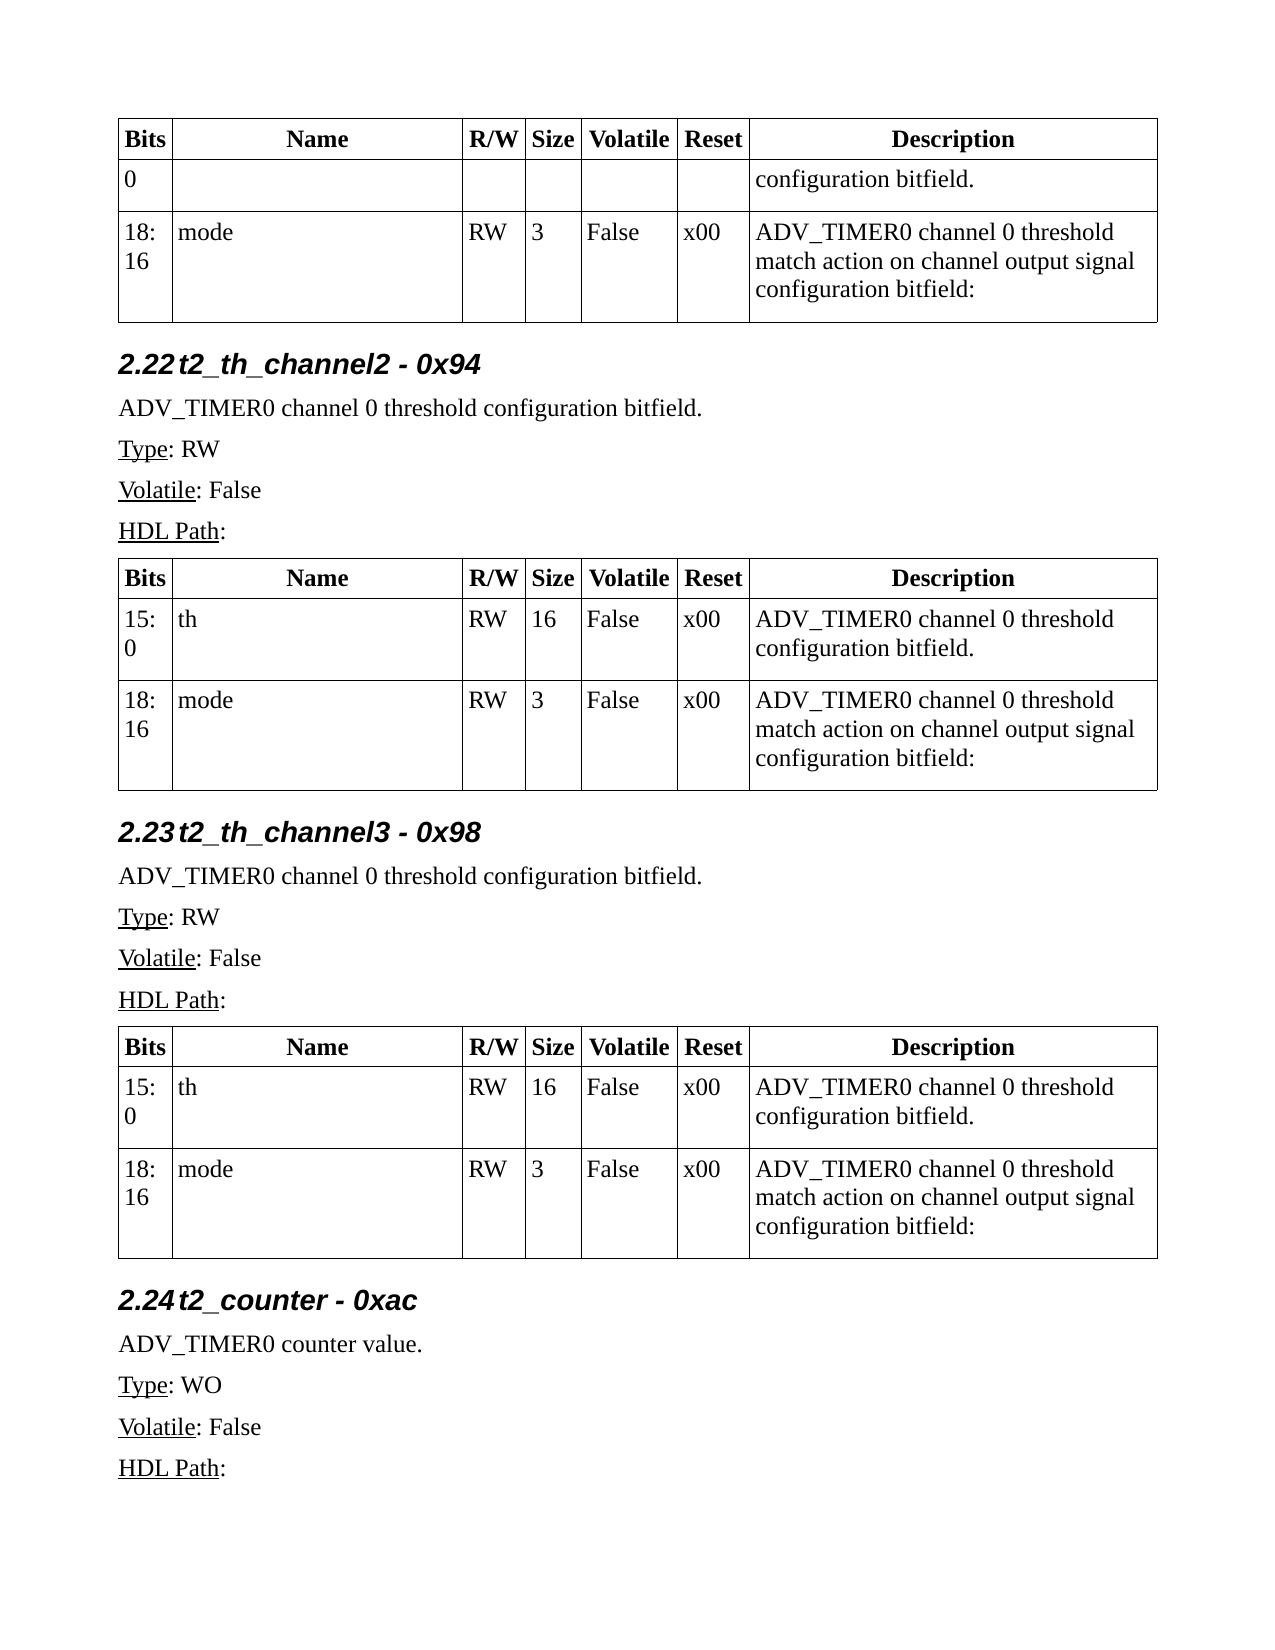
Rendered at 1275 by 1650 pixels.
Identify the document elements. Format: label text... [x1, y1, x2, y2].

text Volatile: False [118, 1412, 1157, 1441]
text Type: WO [118, 1371, 1157, 1399]
table_cell False [582, 1149, 677, 1258]
table_cell [173, 160, 462, 211]
table_cell th [173, 599, 462, 679]
table_cell ADV_TIMER0 channel 0 threshold configuration bitfield. [750, 599, 1157, 679]
table_cell mode [173, 681, 462, 790]
table_header Name [173, 559, 462, 598]
table_header R/W [463, 119, 525, 158]
table_cell RW [463, 1067, 525, 1148]
table_cell x00 [678, 1067, 749, 1148]
table_cell [526, 160, 581, 211]
table_header Reset [678, 119, 749, 158]
table_header Name [173, 119, 462, 158]
table_cell ADV_TIMER0 channel 0 threshold match action on channel output signal configuration bitfield: [750, 681, 1157, 790]
table_cell 18:16 [119, 681, 172, 790]
table_cell th [173, 1067, 462, 1148]
subtitle t2_counter - 0xac [118, 1283, 1157, 1317]
text ADV_TIMER0 channel 0 threshold configuration bitfield. [118, 861, 1157, 890]
table_cell [678, 160, 749, 211]
table_cell 15:0 [119, 1067, 172, 1148]
table_header Bits [119, 559, 172, 598]
table_cell 18:16 [119, 1149, 172, 1258]
table_header Size [526, 1027, 581, 1066]
table_cell x00 [678, 212, 749, 322]
table_header Description [750, 1027, 1157, 1066]
text ADV_TIMER0 counter value. [118, 1329, 1157, 1358]
table_header Size [526, 119, 581, 158]
table_header Size [526, 559, 581, 598]
table_cell [463, 160, 525, 211]
table_cell ADV_TIMER0 channel 0 threshold match action on channel output signal configuration bitfield: [750, 1149, 1157, 1258]
subtitle t2_th_channel3 - 0x98 [118, 815, 1157, 848]
table_cell 15:0 [119, 599, 172, 679]
table_cell False [582, 681, 677, 790]
table_header R/W [463, 1027, 525, 1066]
table_cell ADV_TIMER0 channel 0 threshold match action on channel output signal configuration bitfield: [750, 212, 1157, 322]
table_cell False [582, 599, 677, 679]
table_cell 16 [526, 1067, 581, 1148]
table_cell ADV_TIMER0 channel 0 threshold configuration bitfield. [750, 1067, 1157, 1148]
text ADV_TIMER0 channel 0 threshold configuration bitfield. [118, 393, 1157, 421]
table_cell [582, 160, 677, 211]
table_cell RW [463, 1149, 525, 1258]
table_cell 3 [526, 1149, 581, 1258]
table_cell configuration bitfield. [750, 160, 1157, 211]
subtitle t2_th_channel2 - 0x94 [118, 347, 1157, 380]
text HDL Path: [118, 516, 1157, 545]
text Volatile: False [118, 943, 1157, 972]
table_cell x00 [678, 681, 749, 790]
table_cell RW [463, 681, 525, 790]
table_header Description [750, 119, 1157, 158]
table_header Volatile [582, 1027, 677, 1066]
text Type: RW [118, 434, 1157, 463]
text HDL Path: [118, 1453, 1157, 1482]
table_cell 3 [526, 212, 581, 322]
text Type: RW [118, 902, 1157, 931]
table_cell 3 [526, 681, 581, 790]
table_cell 0 [119, 160, 172, 211]
table_cell RW [463, 599, 525, 679]
table_header Volatile [582, 119, 677, 158]
table_header Bits [119, 1027, 172, 1066]
table_header Description [750, 559, 1157, 598]
table_header Reset [678, 559, 749, 598]
table_cell False [582, 1067, 677, 1148]
text HDL Path: [118, 985, 1157, 1013]
table_header R/W [463, 559, 525, 598]
table_cell x00 [678, 1149, 749, 1258]
table_cell 18:16 [119, 212, 172, 322]
table_header Volatile [582, 559, 677, 598]
table_cell 16 [526, 599, 581, 679]
table_header Bits [119, 119, 172, 158]
table_header Reset [678, 1027, 749, 1066]
table_cell mode [173, 1149, 462, 1258]
table_cell False [582, 212, 677, 322]
table_cell RW [463, 212, 525, 322]
table_cell x00 [678, 599, 749, 679]
text Volatile: False [118, 475, 1157, 504]
table_header Name [173, 1027, 462, 1066]
table_cell mode [173, 212, 462, 322]
